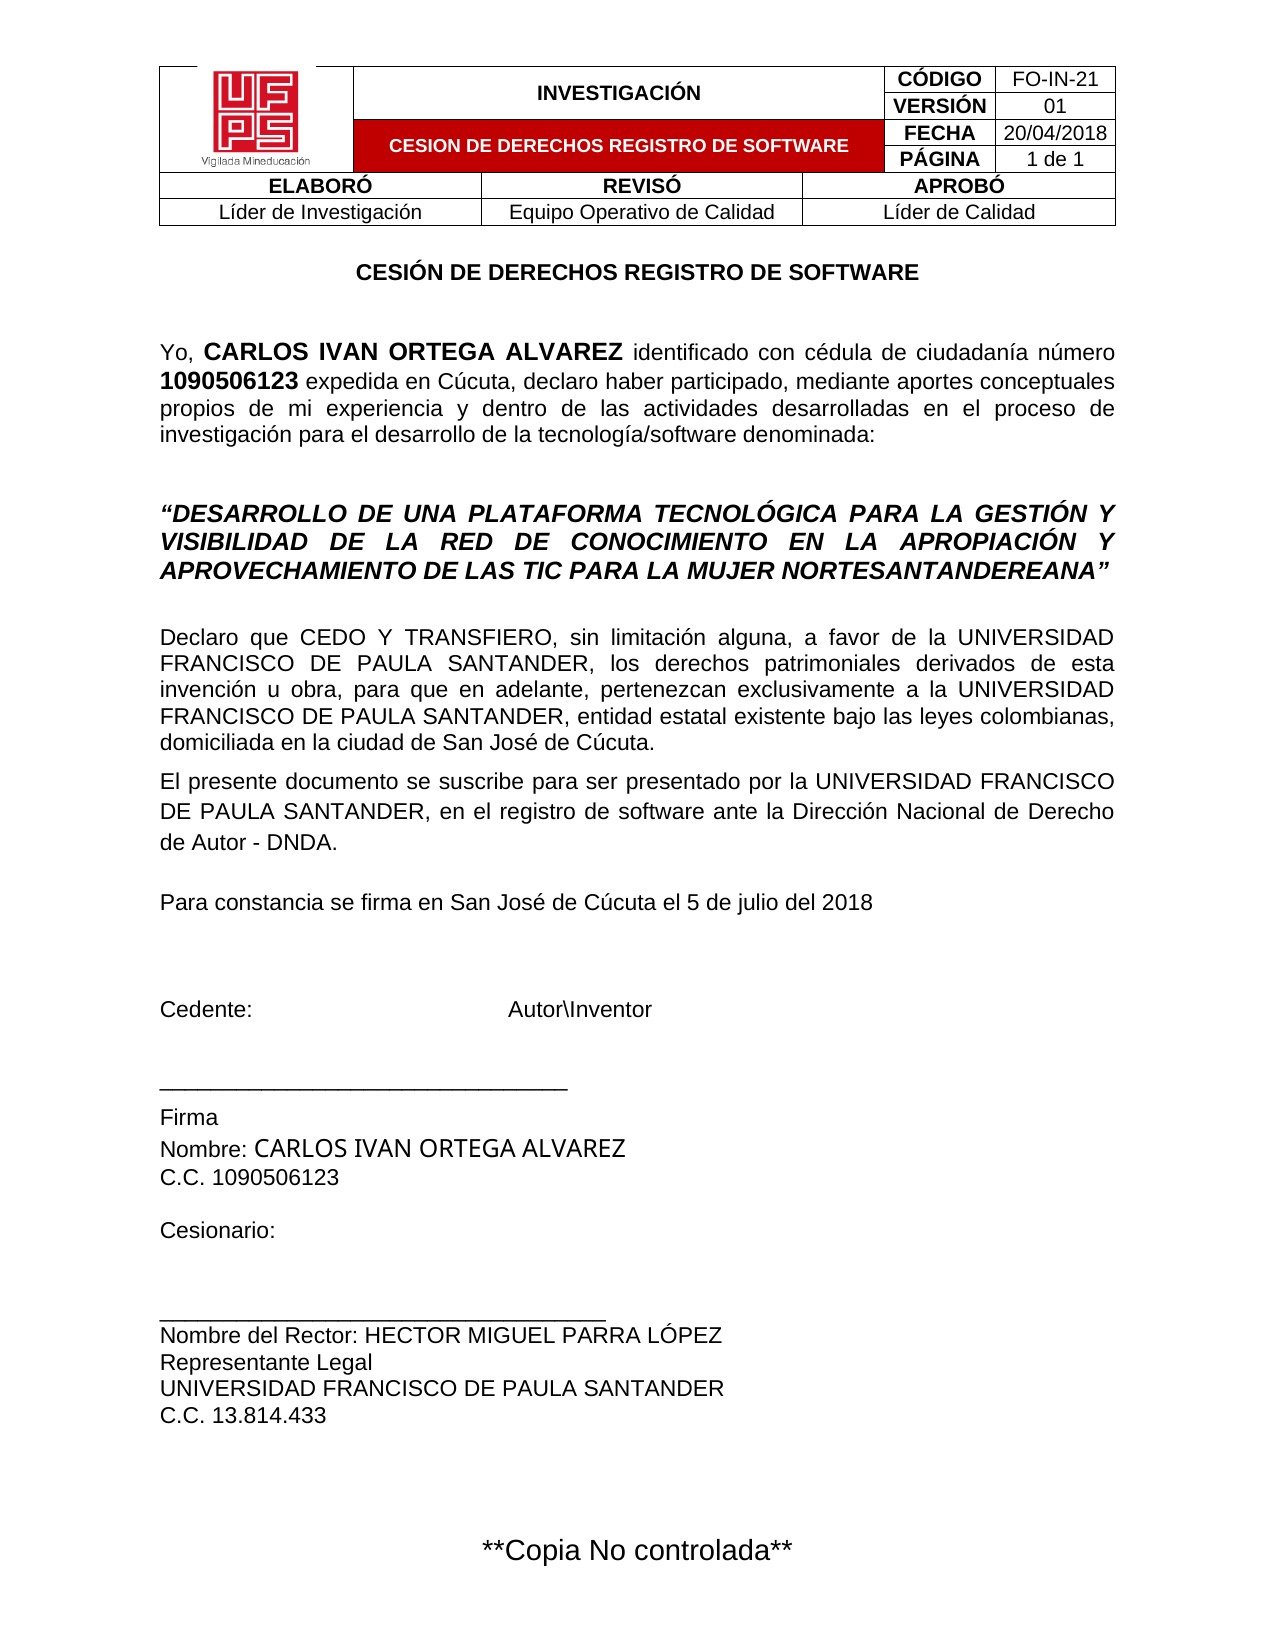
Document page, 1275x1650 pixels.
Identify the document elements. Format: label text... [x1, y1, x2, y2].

text Yo, CARLOS IVAN ORTEGA ALVAREZ identificado con cédula de ciudadanía número 1090506123 expedida en Cúcuta, declaro haber participado, mediante aportes conceptuales propios de mi experiencia y dentro de las actividades desarrolladas en el proceso de investigación para el desarrollo de la tecnología/software denominada: [159, 337, 1116, 447]
text Nombre del Rector: HECTOR MIGUEL PARRA LÓPEZ [159, 1322, 1116, 1349]
text CESIÓN DE DERECHOS REGISTRO DE SOFTWARE [159, 259, 1116, 286]
text Cesionario: [159, 1217, 1116, 1243]
text Firma [159, 1104, 1116, 1130]
text Nombre: CARLOS IVAN ORTEGA ALVAREZ [159, 1130, 1116, 1164]
text ________________________________ [159, 1065, 1116, 1091]
text C.C. 13.814.433 [159, 1402, 1116, 1428]
text El presente documento se suscribe para ser presentado por la UNIVERSIDAD FRANCISCO DE PAULA SANTANDER, en el registro de software ante la Dirección Nacional de Derecho de Autor - DNDA. [159, 768, 1116, 855]
text UNIVERSIDAD FRANCISCO DE PAULA SANTANDER [159, 1375, 1116, 1402]
text Para constancia se firma en San José de Cúcuta el 5 de julio del 2018 [159, 889, 1116, 915]
text Representante Legal [159, 1349, 1116, 1375]
picture [197, 66, 316, 172]
text C.C. 1090506123 [159, 1164, 1116, 1191]
text Cedente: Autor\Inventor [159, 996, 1116, 1022]
text ___________________________________ [159, 1296, 1116, 1322]
text Declaro que CEDO Y TRANSFIERO, sin limitación alguna, a favor de la UNIVERSIDAD FRANCISCO DE PAULA SANTANDER, los derechos patrimoniales derivados de esta invención u obra, para que en adelante, pertenezcan exclusivamente a la UNIVERSIDAD FRANCISCO DE PAULA SANTANDER, entidad estatal existente bajo las leyes colombianas, domiciliada en la ciudad de San José de Cúcuta. [159, 624, 1116, 756]
text “DESARROLLO DE UNA PLATAFORMA TECNOLÓGICA PARA LA GESTIÓN Y VISIBILIDAD DE LA RED DE CONOCIMIENTO EN LA APROPIACIÓN Y APROVECHAMIENTO DE LAS TIC PARA LA MUJER NORTESANTANDEREANA” [159, 499, 1116, 585]
